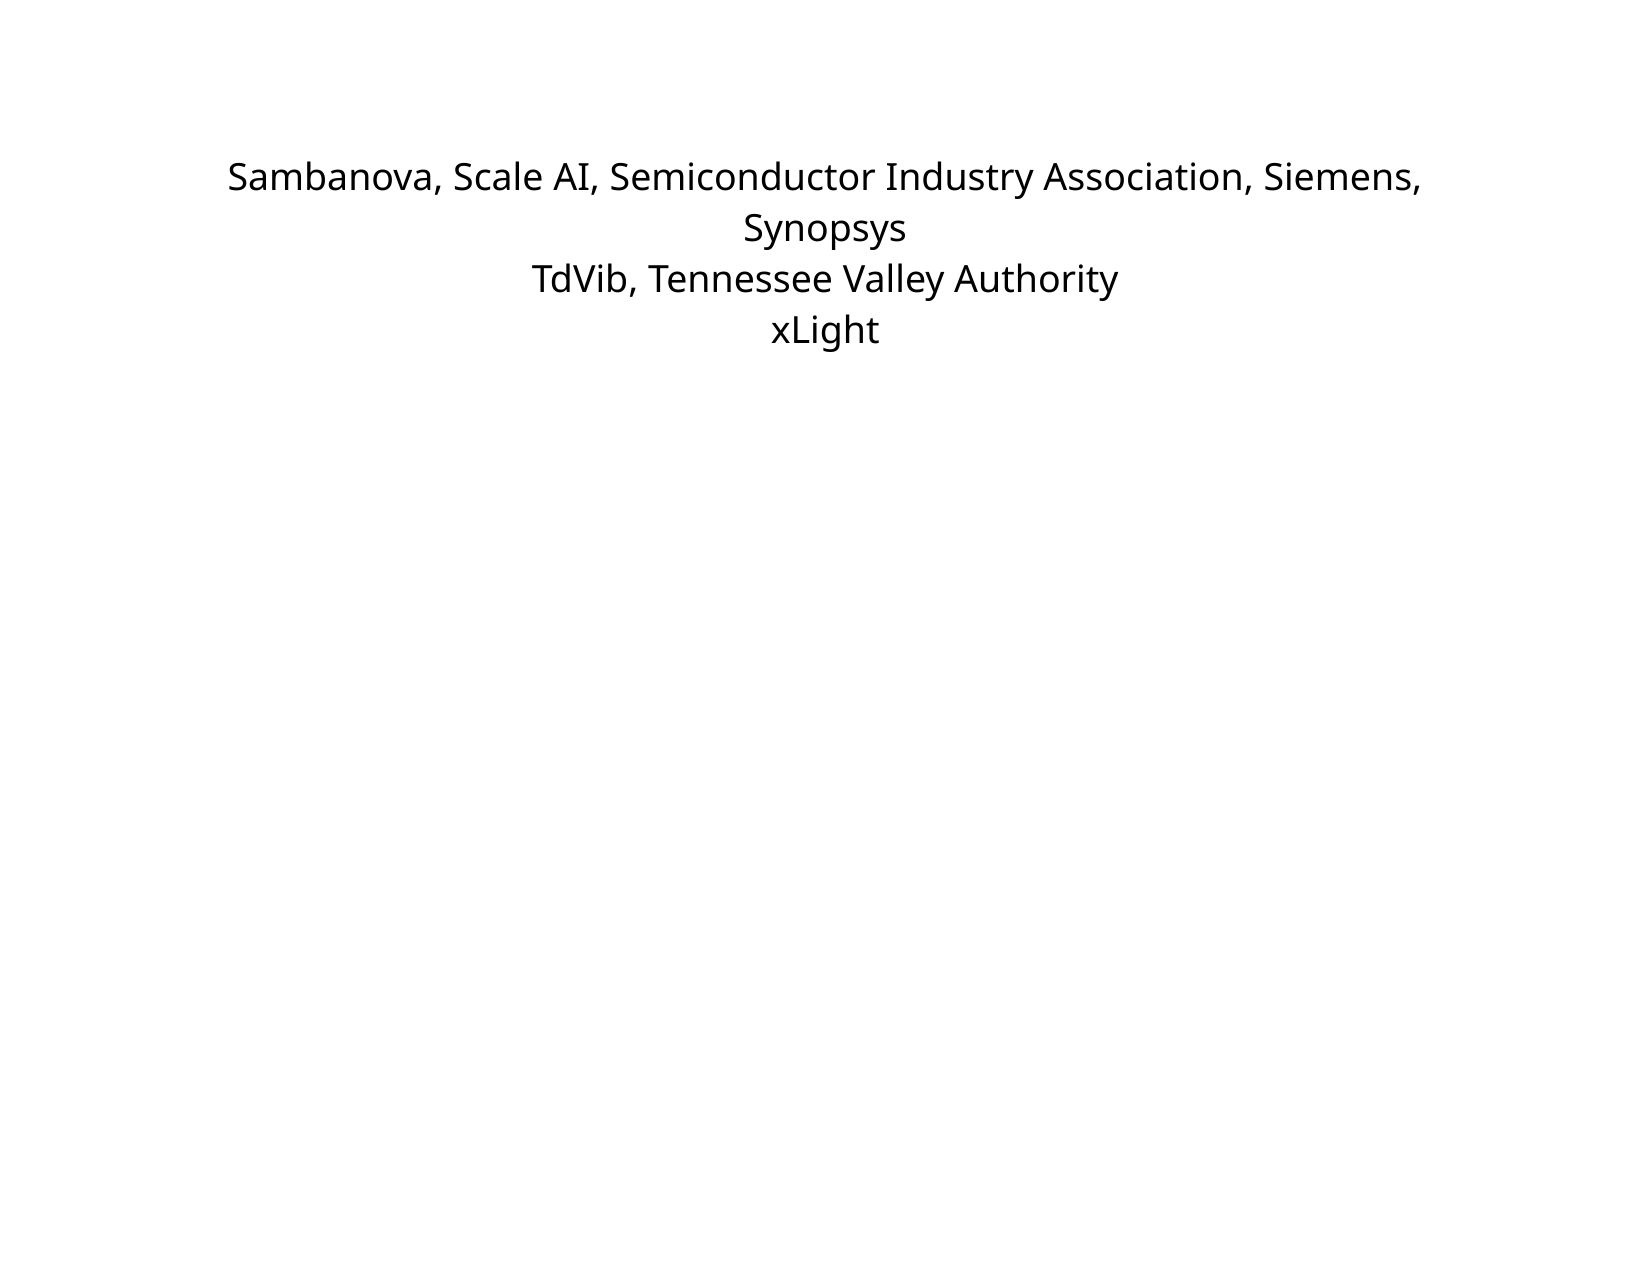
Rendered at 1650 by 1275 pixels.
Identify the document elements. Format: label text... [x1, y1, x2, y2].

text xLight [150, 303, 1500, 354]
text Sambanova, Scale AI, Semiconductor Industry Association, Siemens, Synopsys [150, 150, 1500, 252]
text TdVib, Tennessee Valley Authority [150, 252, 1500, 303]
